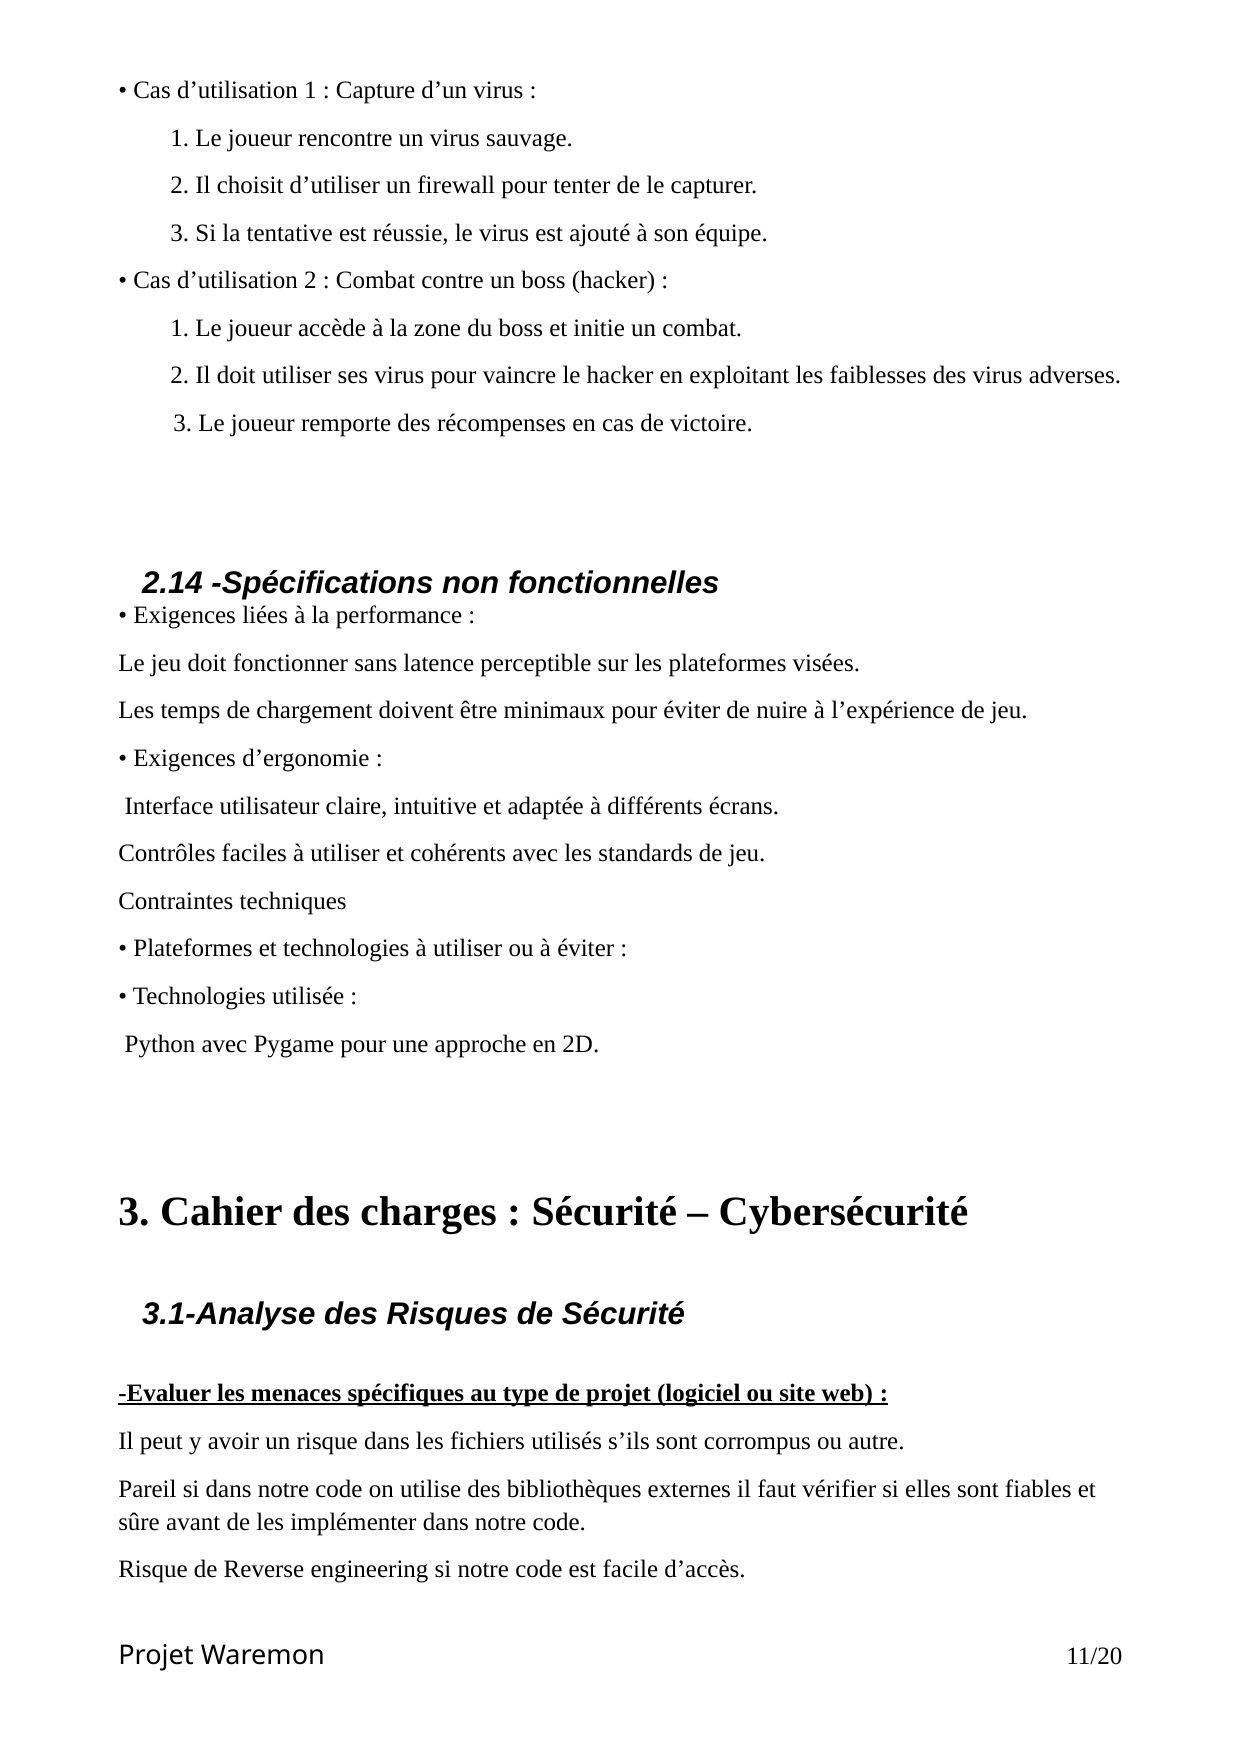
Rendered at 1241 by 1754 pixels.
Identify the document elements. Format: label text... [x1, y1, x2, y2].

text • Exigences d’ergonomie : [118, 743, 1122, 772]
text • Technologies utilisée : [118, 981, 1122, 1010]
text Risque de Reverse engineering si notre code est facile d’accès. [118, 1554, 1122, 1583]
text • Exigences liées à la performance : [118, 600, 1122, 629]
text • Plateformes et technologies à utiliser ou à éviter : [118, 933, 1122, 962]
text Les temps de chargement doivent être minimaux pour éviter de nuire à l’expérience de jeu. [118, 696, 1122, 724]
text Le jeu doit fonctionner sans latence perceptible sur les plateformes visées. [118, 648, 1122, 677]
text 3. Si la tentative est réussie, le virus est ajouté à son équipe. [170, 218, 1122, 247]
text 3. Le joueur remporte des récompenses en cas de victoire. [142, 408, 1122, 437]
text Contrôles faciles à utiliser et cohérents avec les standards de jeu. [118, 838, 1122, 867]
text 1. Le joueur accède à la zone du boss et initie un combat. [170, 313, 1122, 342]
subtitle 3. Cahier des charges : Sécurité – Cybersécurité [118, 1186, 1122, 1234]
subtitle 3.1-Analyse des Risques de Sécurité [142, 1295, 1122, 1331]
subtitle 2.14 -Spécifications non fonctionnelles [142, 564, 1122, 600]
text 1. Le joueur rencontre un virus sauvage. [170, 123, 1122, 151]
text 2. Il doit utiliser ses virus pour vaincre le hacker en exploitant les faiblesses des virus adverses. [170, 361, 1122, 389]
text -Evaluer les menaces spécifiques au type de projet (logiciel ou site web) : [118, 1378, 1122, 1407]
text Pareil si dans notre code on utilise des bibliothèques externes il faut vérifier si elles sont fiables et sûre avant de les implémenter dans notre code. [118, 1474, 1122, 1536]
text • Cas d’utilisation 2 : Combat contre un boss (hacker) : [118, 265, 1122, 294]
text Contraintes techniques [118, 886, 1122, 915]
text Interface utilisateur claire, intuitive et adaptée à différents écrans. [118, 791, 1122, 819]
text • Cas d’utilisation 1 : Capture d’un virus : [118, 75, 1122, 104]
text 2. Il choisit d’utiliser un firewall pour tenter de le capturer. [170, 170, 1122, 199]
text Python avec Pygame pour une approche en 2D. [118, 1029, 1122, 1057]
text Il peut y avoir un risque dans les fichiers utilisés s’ils sont corrompus ou autre. [118, 1426, 1122, 1455]
